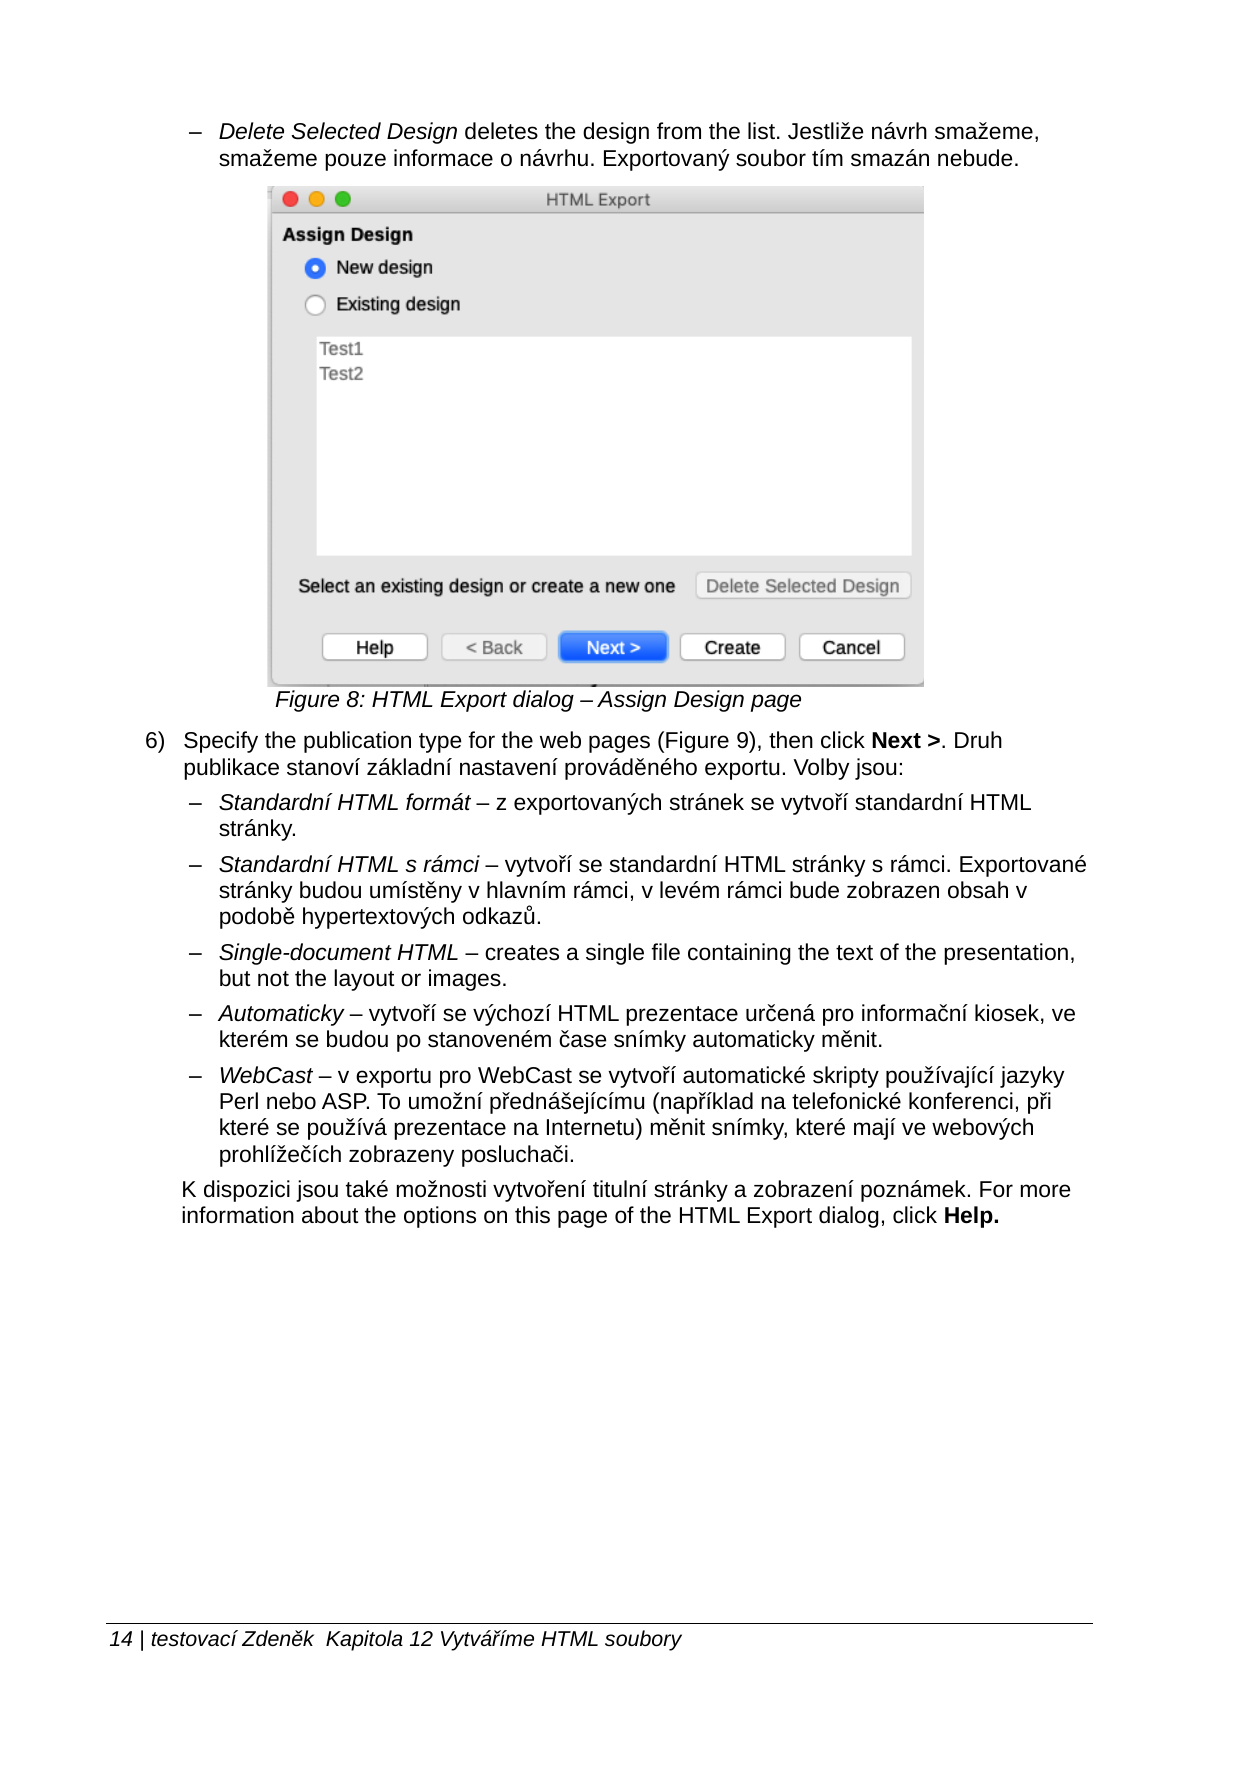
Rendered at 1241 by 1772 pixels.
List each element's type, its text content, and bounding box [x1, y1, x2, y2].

text Figure 8: HTML Export dialog – Assign Design page [275, 687, 924, 712]
list Standardní HTML s rámci – vytvoří se standardní HTML stránky s rámci. Exportované stránky budou umístěny v hlavním rámci, v levém rámci bude zobrazen obsah v podobě hypertextových odkazů. [189, 851, 1093, 929]
list Single-document HTML – creates a single file containing the text of the presentation, but not the layout or images. [189, 938, 1093, 991]
list Specify the publication type for the web pages (Figure 9), then click Next >. Druh publikace stanoví základní nastavení prováděného exportu. Volby jsou: [165, 727, 1093, 780]
picture [267, 186, 924, 687]
text K dispozici jsou také možnosti vytvoření titulní stránky a zobrazení poznámek. For more information about the options on this page of the HTML Export dialog, click Help. [181, 1176, 1093, 1228]
list WebCast – v exportu pro WebCast se vytvoří automatické skripty používající jazyky Perl nebo ASP. To umožní přednášejícímu (například na telefonické konferenci, při které se používá prezentace na Internetu) měnit snímky, které mají ve webových prohlížečích zobrazeny posluchači. [189, 1062, 1093, 1167]
list Delete Selected Design deletes the design from the list. Jestliže návrh smažeme, smažeme pouze informace o návrhu. Exportovaný soubor tím smazán nebude. [189, 118, 1093, 171]
list Automaticky – vytvoří se výchozí HTML prezentace určená pro informační kiosek, ve kterém se budou po stanoveném čase snímky automaticky měnit. [189, 1000, 1093, 1053]
list Standardní HTML formát – z exportovaných stránek se vytvoří standardní HTML stránky. [189, 789, 1093, 842]
